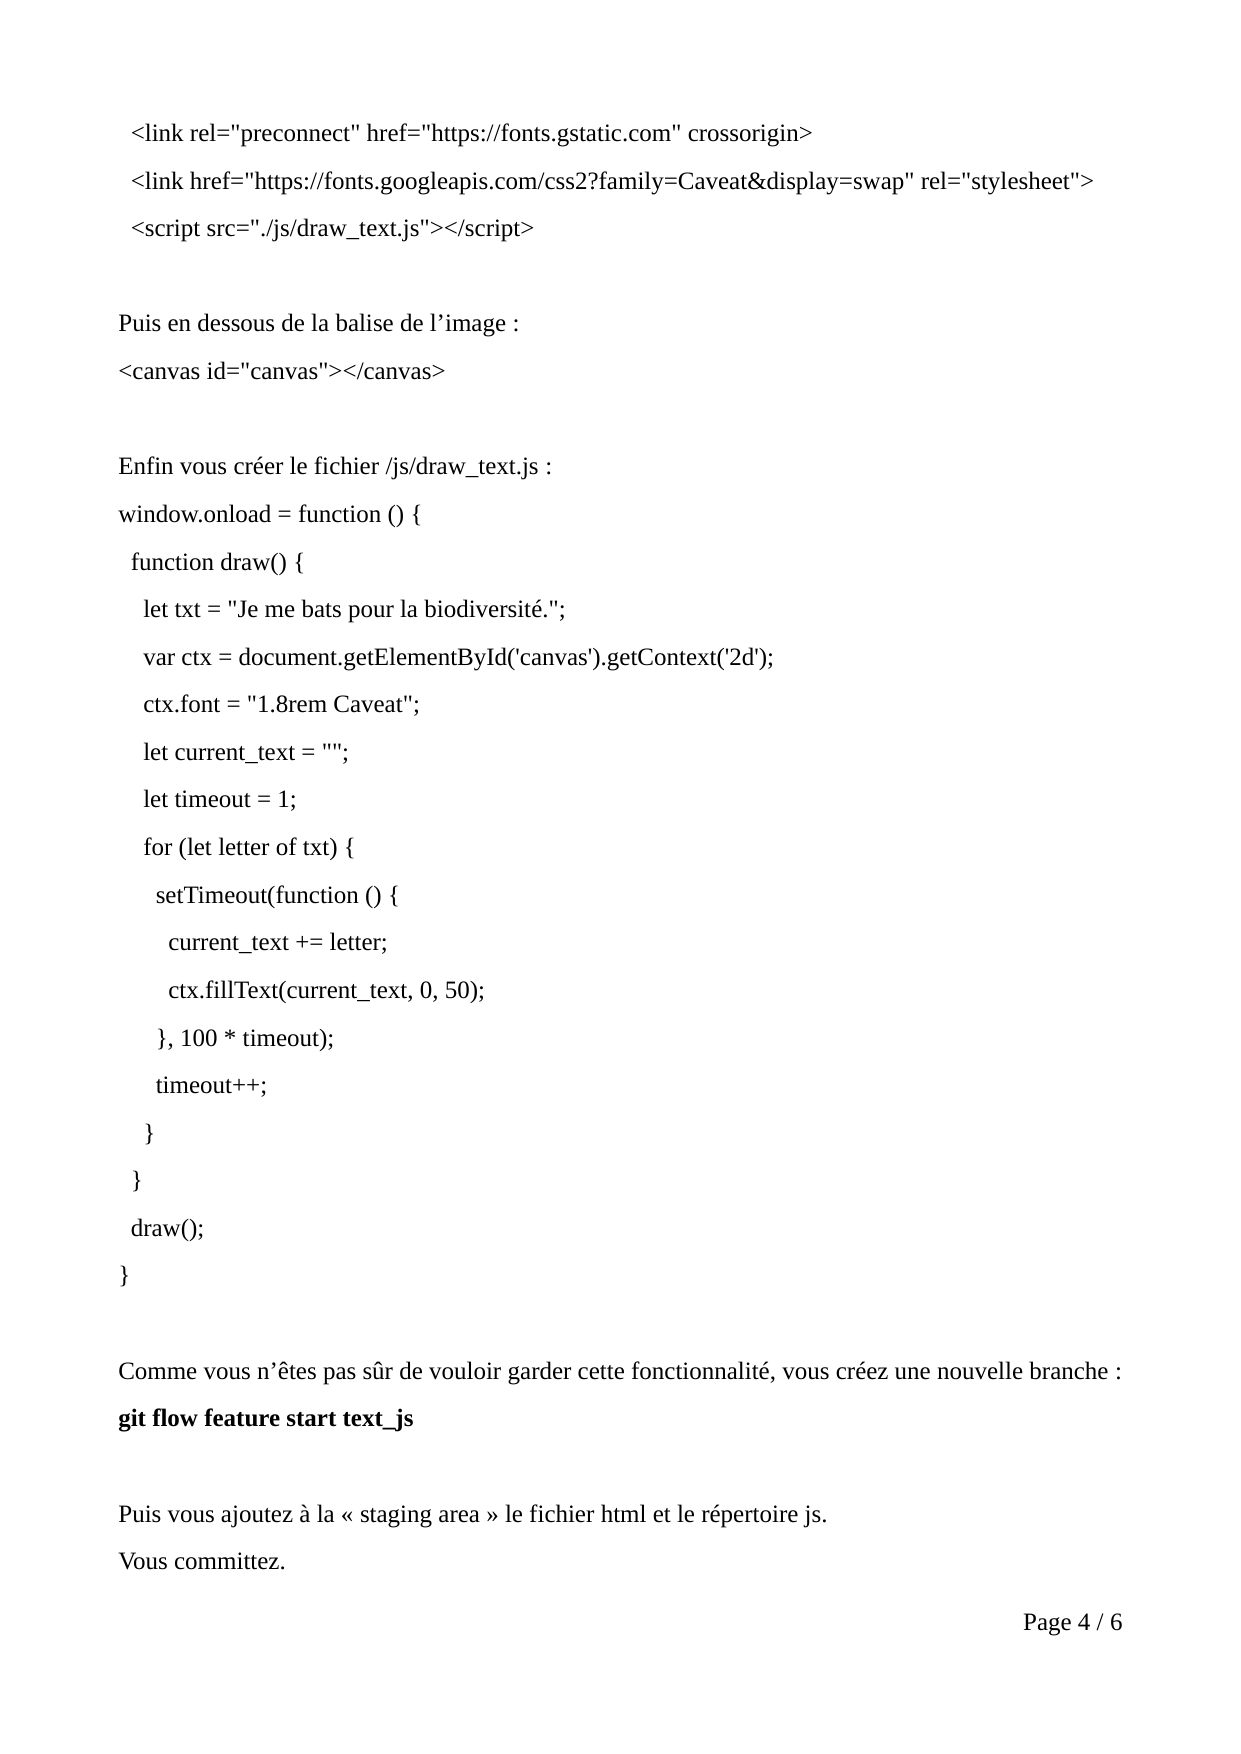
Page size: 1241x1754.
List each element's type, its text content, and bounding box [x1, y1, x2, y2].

text } [118, 1165, 1122, 1194]
text Puis vous ajoutez à la « staging area » le fichier html et le répertoire js. [118, 1499, 1122, 1527]
text draw(); [118, 1213, 1122, 1242]
text } [118, 1118, 1122, 1147]
text let txt = "Je me bats pour la biodiversité."; [118, 594, 1122, 623]
text timeout++; [118, 1070, 1122, 1099]
text ctx.fillText(current_text, 0, 50); [118, 975, 1122, 1004]
text Comme vous n’êtes pas sûr de vouloir garder cette fonctionnalité, vous créez une nouvelle branche : [118, 1356, 1122, 1384]
text for (let letter of txt) { [118, 832, 1122, 861]
text Enfin vous créer le fichier /js/draw_text.js : [118, 451, 1122, 480]
text window.onload = function () { [118, 499, 1122, 528]
text git flow feature start text_js [118, 1403, 1122, 1432]
text Puis en dessous de la balise de l’image : [118, 308, 1122, 337]
text setTimeout(function () { [118, 880, 1122, 908]
text <link rel="preconnect" href="https://fonts.gstatic.com" crossorigin> [118, 118, 1122, 147]
text <link href="https://fonts.googleapis.com/css2?family=Caveat&display=swap" rel="stylesheet"> [118, 166, 1122, 194]
text <canvas id="canvas"></canvas> [118, 356, 1122, 385]
text var ctx = document.getElementById('canvas').getContext('2d'); [118, 642, 1122, 671]
text Vous committez. [118, 1546, 1122, 1575]
text ctx.font = "1.8rem Caveat"; [118, 689, 1122, 718]
text let timeout = 1; [118, 784, 1122, 813]
text <script src="./js/draw_text.js"></script> [118, 213, 1122, 242]
text }, 100 * timeout); [118, 1023, 1122, 1051]
text current_text += letter; [118, 927, 1122, 956]
text function draw() { [118, 547, 1122, 575]
text } [118, 1261, 1122, 1289]
text let current_text = ""; [118, 737, 1122, 766]
